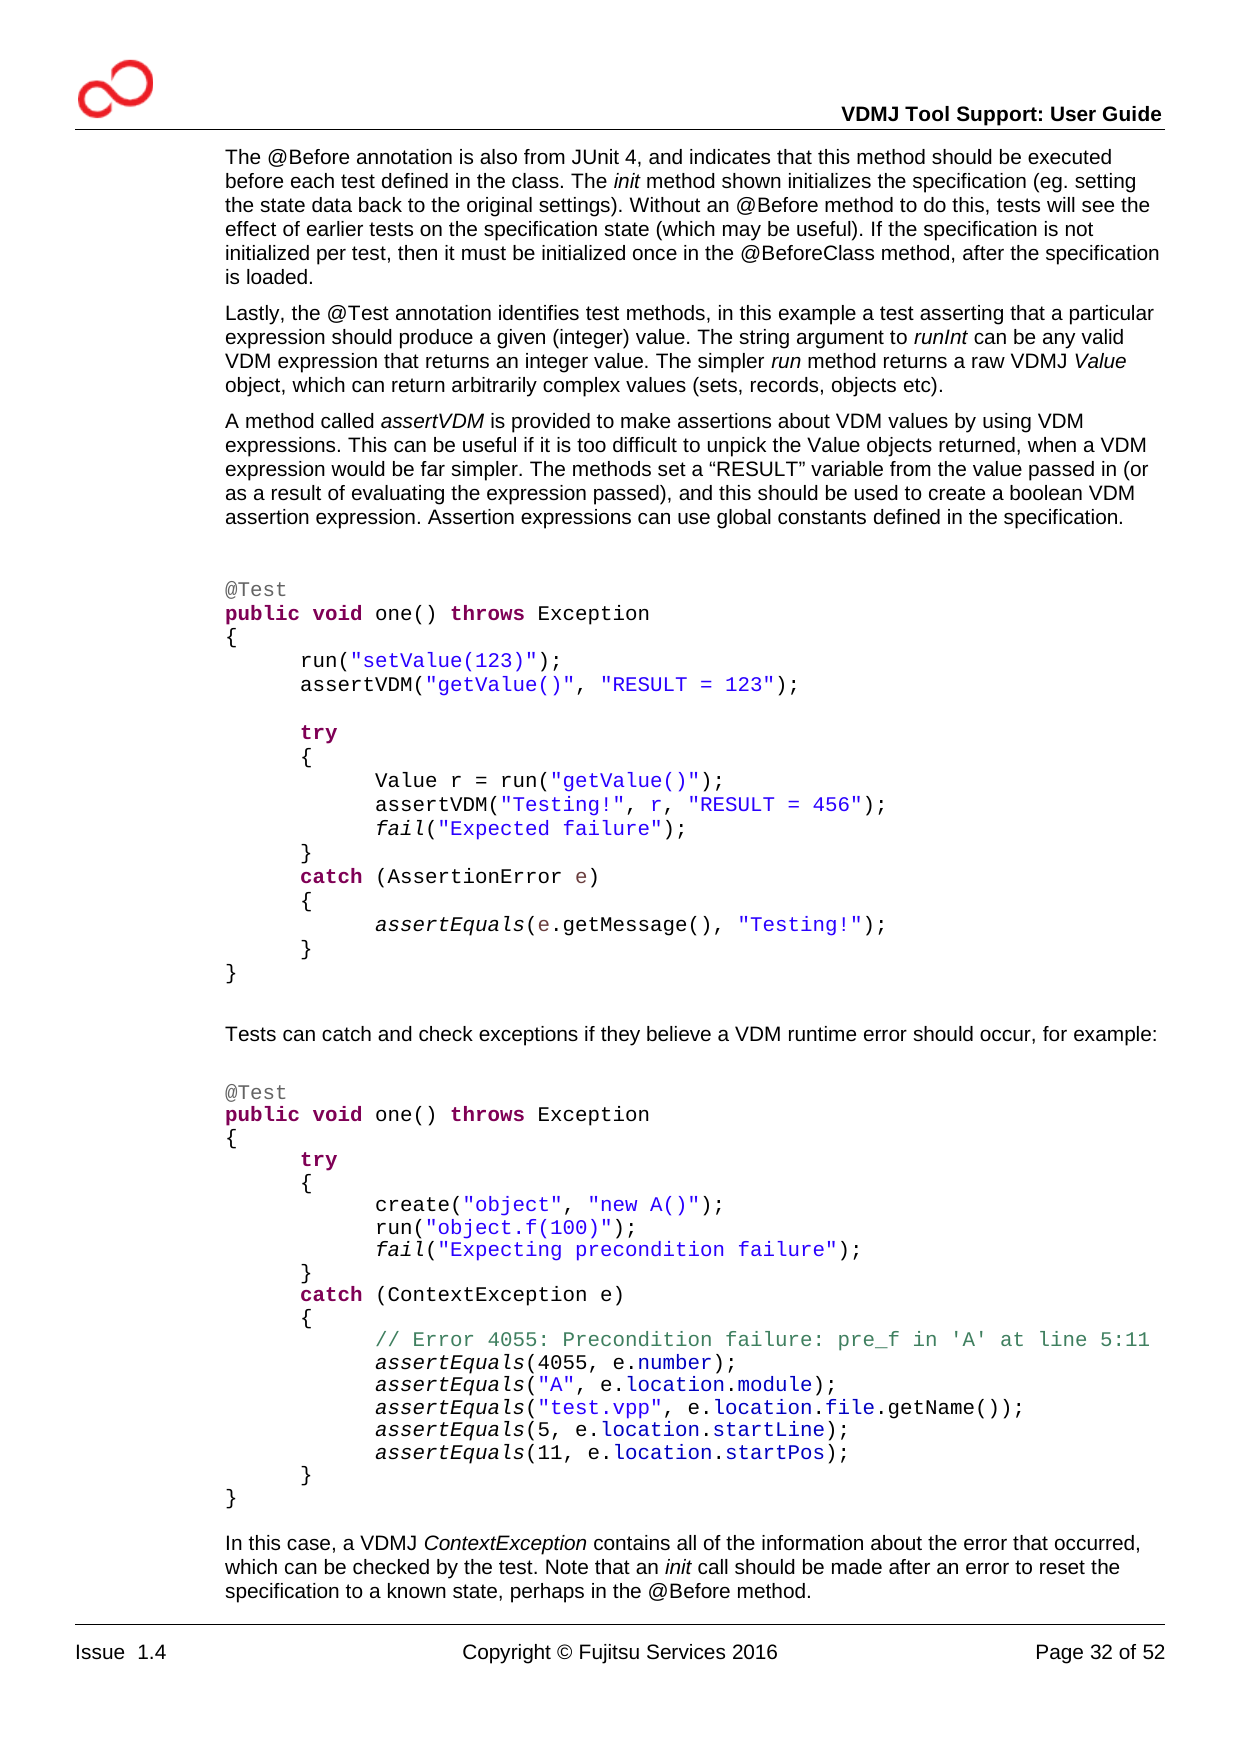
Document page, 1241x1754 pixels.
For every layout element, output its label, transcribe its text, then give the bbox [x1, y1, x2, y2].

text } [225, 1464, 1165, 1486]
text create("object", "new A()"); [225, 1194, 1165, 1216]
text assertVDM("getValue()", "RESULT = 123"); [150, 674, 1165, 698]
text fail("Expecting precondition failure"); [225, 1239, 1165, 1261]
text Value r = run("getValue()"); [150, 770, 1165, 794]
text { [225, 1306, 1165, 1329]
text Tests can catch and check exceptions if they believe a VDM runtime error should occur, for example: [225, 1022, 1165, 1046]
text { [225, 1171, 1165, 1194]
text public void one() throws Exception [225, 1104, 1165, 1126]
text assertEquals(4055, e.number); [225, 1351, 1165, 1374]
text In this case, a VDMJ ContextException contains all of the information about the error that occurred, which can be checked by the test. Note that an init call should be made after an error to reset the specification to a known state, perhaps in the @Before method. [225, 1531, 1165, 1603]
text @Test [225, 1081, 1165, 1104]
text The @Before annotation is also from JUnit 4, and indicates that this method should be executed before each test defined in the class. The init method shown initializes the specification (eg. setting the state data back to the original settings). Without an @Before method to do this, tests will see the effect of earlier tests on the specification state (which may be useful). If the specification is not initialized per test, then it must be initialized once in the @BeforeClass method, after the specification is loaded. [225, 145, 1165, 289]
text assertEquals(e.getMessage(), "Testing!"); [150, 914, 1165, 938]
text public void one() throws Exception [150, 602, 1165, 626]
text } [150, 938, 1165, 962]
text try [225, 1149, 1165, 1171]
text assertEquals(5, e.location.startLine); [225, 1419, 1165, 1441]
text assertEquals("test.vpp", e.location.file.getName()); [225, 1396, 1165, 1419]
text } [150, 842, 1165, 866]
text } [225, 1486, 1165, 1509]
text catch (ContextException e) [225, 1284, 1165, 1306]
text assertVDM("Testing!", r, "RESULT = 456"); [150, 794, 1165, 818]
text } [225, 1261, 1165, 1284]
text Lastly, the @Test annotation identifies test methods, in this example a test asserting that a particular expression should produce a given (integer) value. The string argument to runInt can be any valid VDM expression that returns an integer value. The simpler run method returns a raw VDMJ Value object, which can return arbitrarily complex values (sets, records, objects etc). [225, 301, 1165, 397]
picture [78, 52, 153, 128]
text @Test [150, 578, 1165, 602]
text // Error 4055: Precondition failure: pre_f in 'A' at line 5:11 [225, 1329, 1165, 1351]
text { [150, 626, 1165, 650]
text run("setValue(123)"); [150, 650, 1165, 674]
text try [150, 722, 1165, 746]
text { [150, 746, 1165, 770]
text A method called assertVDM is provided to make assertions about VDM values by using VDM expressions. This can be useful if it is too difficult to unpick the Value objects returned, when a VDM expression would be far simpler. The methods set a “RESULT” variable from the value passed in (or as a result of evaluating the expression passed), and this should be used to create a boolean VDM assertion expression. Assertion expressions can use global constants defined in the specification. [225, 410, 1165, 529]
text fail("Expected failure"); [150, 818, 1165, 842]
text assertEquals("A", e.location.module); [225, 1374, 1165, 1396]
text { [150, 890, 1165, 914]
text assertEquals(11, e.location.startPos); [225, 1441, 1165, 1464]
text { [225, 1126, 1165, 1149]
text run("object.f(100)"); [225, 1216, 1165, 1239]
text catch (AssertionError e) [150, 866, 1165, 890]
text } [150, 962, 1165, 986]
